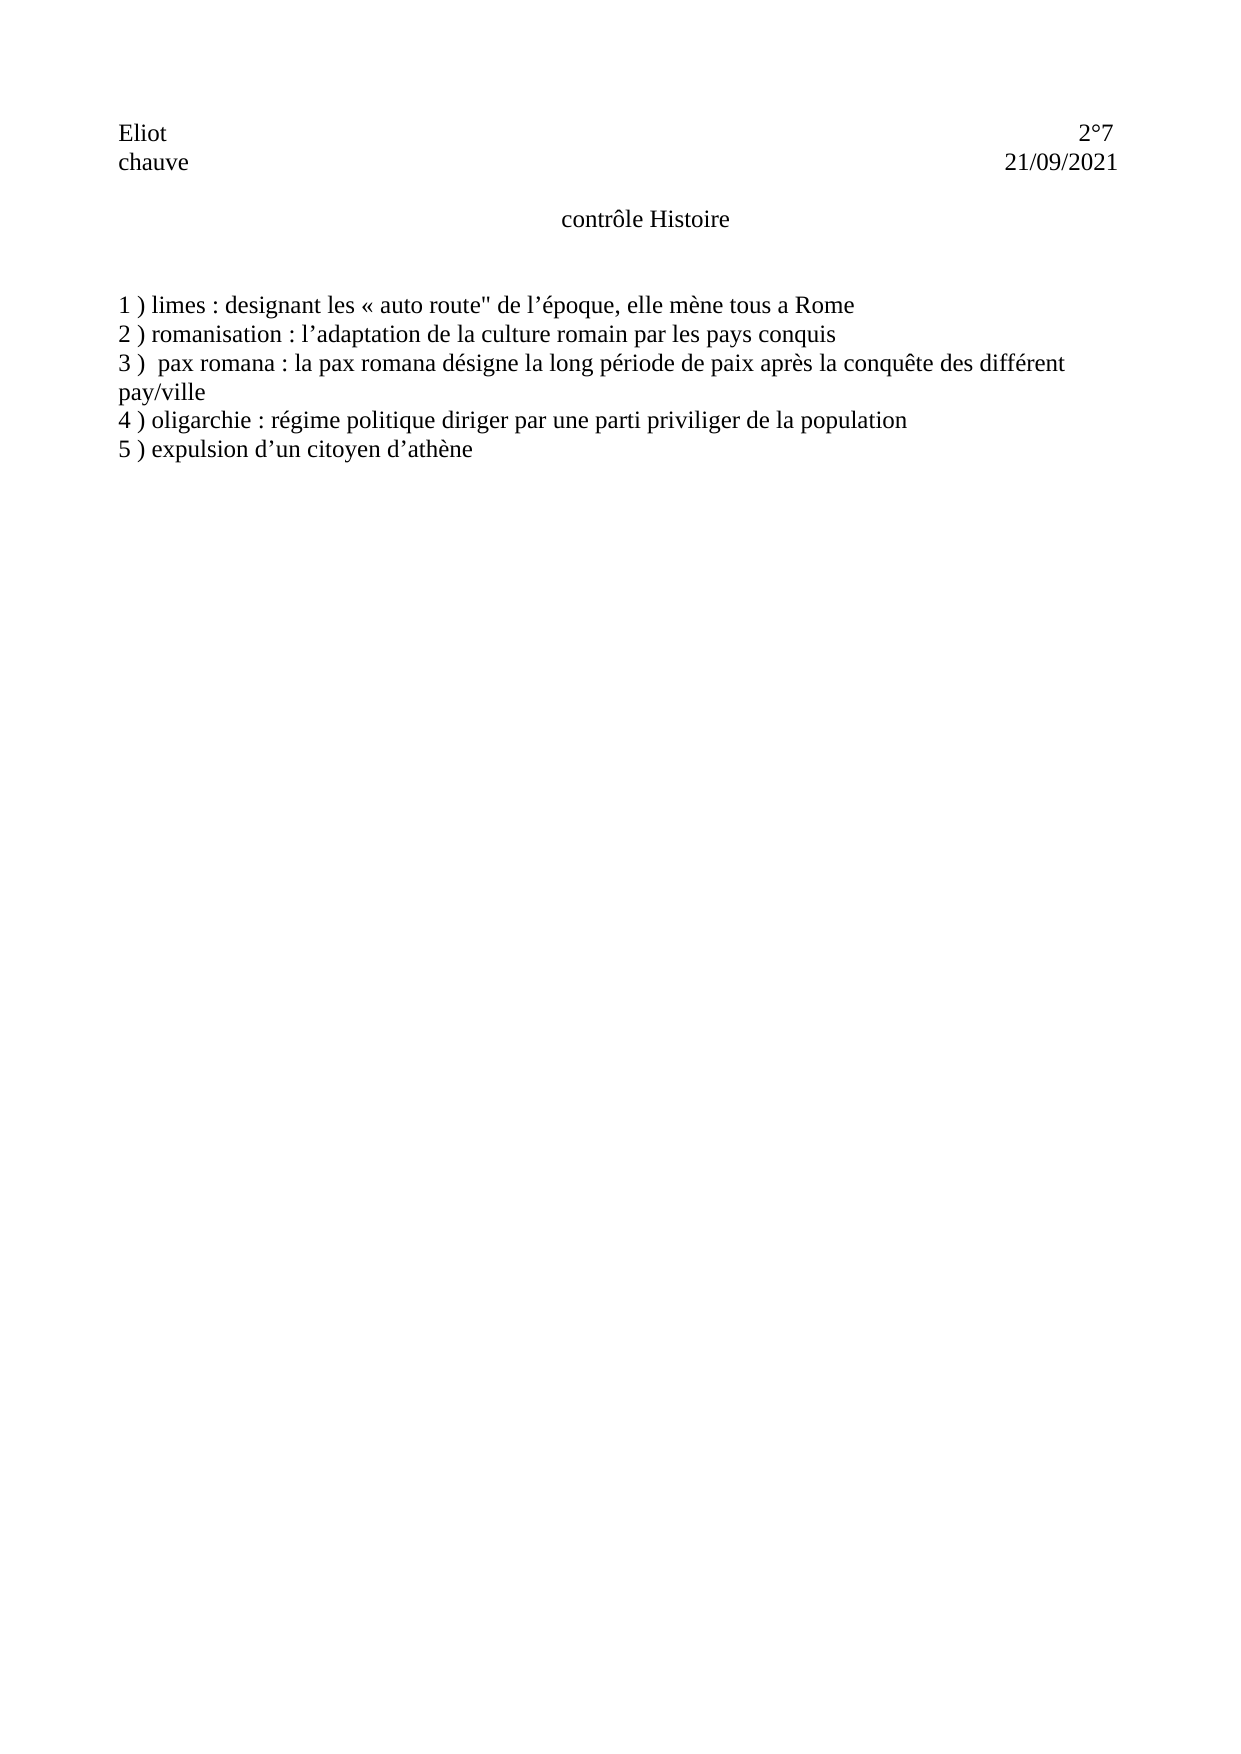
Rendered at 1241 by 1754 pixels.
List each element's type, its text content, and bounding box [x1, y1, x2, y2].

text contrôle Histoire [118, 204, 1122, 233]
text 3 ) pax romana : la pax romana désigne la long période de paix après la conquête des différent pay/ville [118, 348, 1122, 406]
text 2 ) romanisation : l’adaptation de la culture romain par les pays conquis [118, 319, 1122, 348]
text Eliot 2°7 [118, 118, 1122, 147]
text 5 ) expulsion d’un citoyen d’athène [118, 434, 1122, 463]
text chauve 21/09/2021 [118, 147, 1122, 176]
text 4 ) oligarchie : régime politique diriger par une parti priviliger de la population [118, 406, 1122, 434]
text 1 ) limes : designant les « auto route" de l’époque, elle mène tous a Rome [118, 291, 1122, 319]
